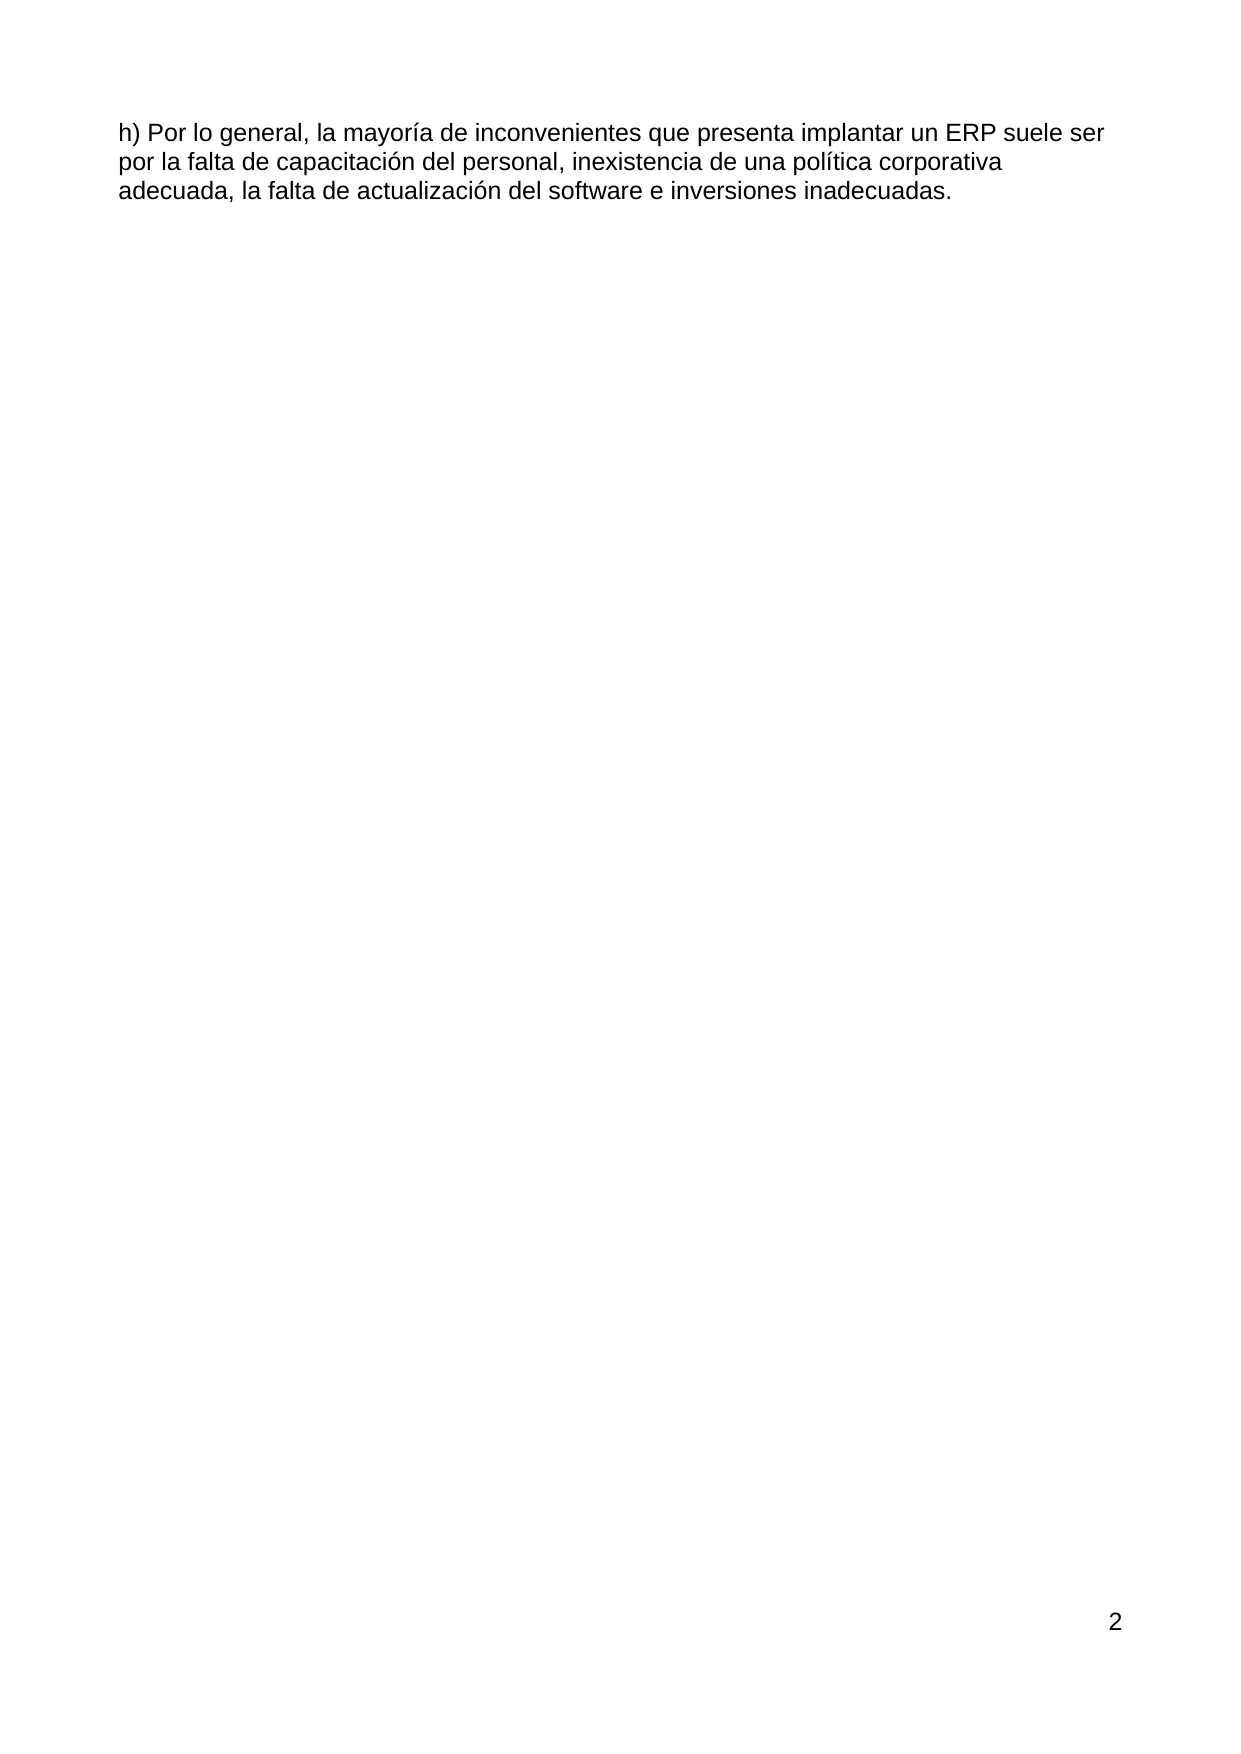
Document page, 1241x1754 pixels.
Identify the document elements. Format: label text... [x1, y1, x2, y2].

text h) Por lo general, la mayoría de inconvenientes que presenta implantar un ERP suele ser por la falta de capacitación del personal, inexistencia de una política corporativa adecuada, la falta de actualización del software e inversiones inadecuadas. [118, 118, 1122, 204]
